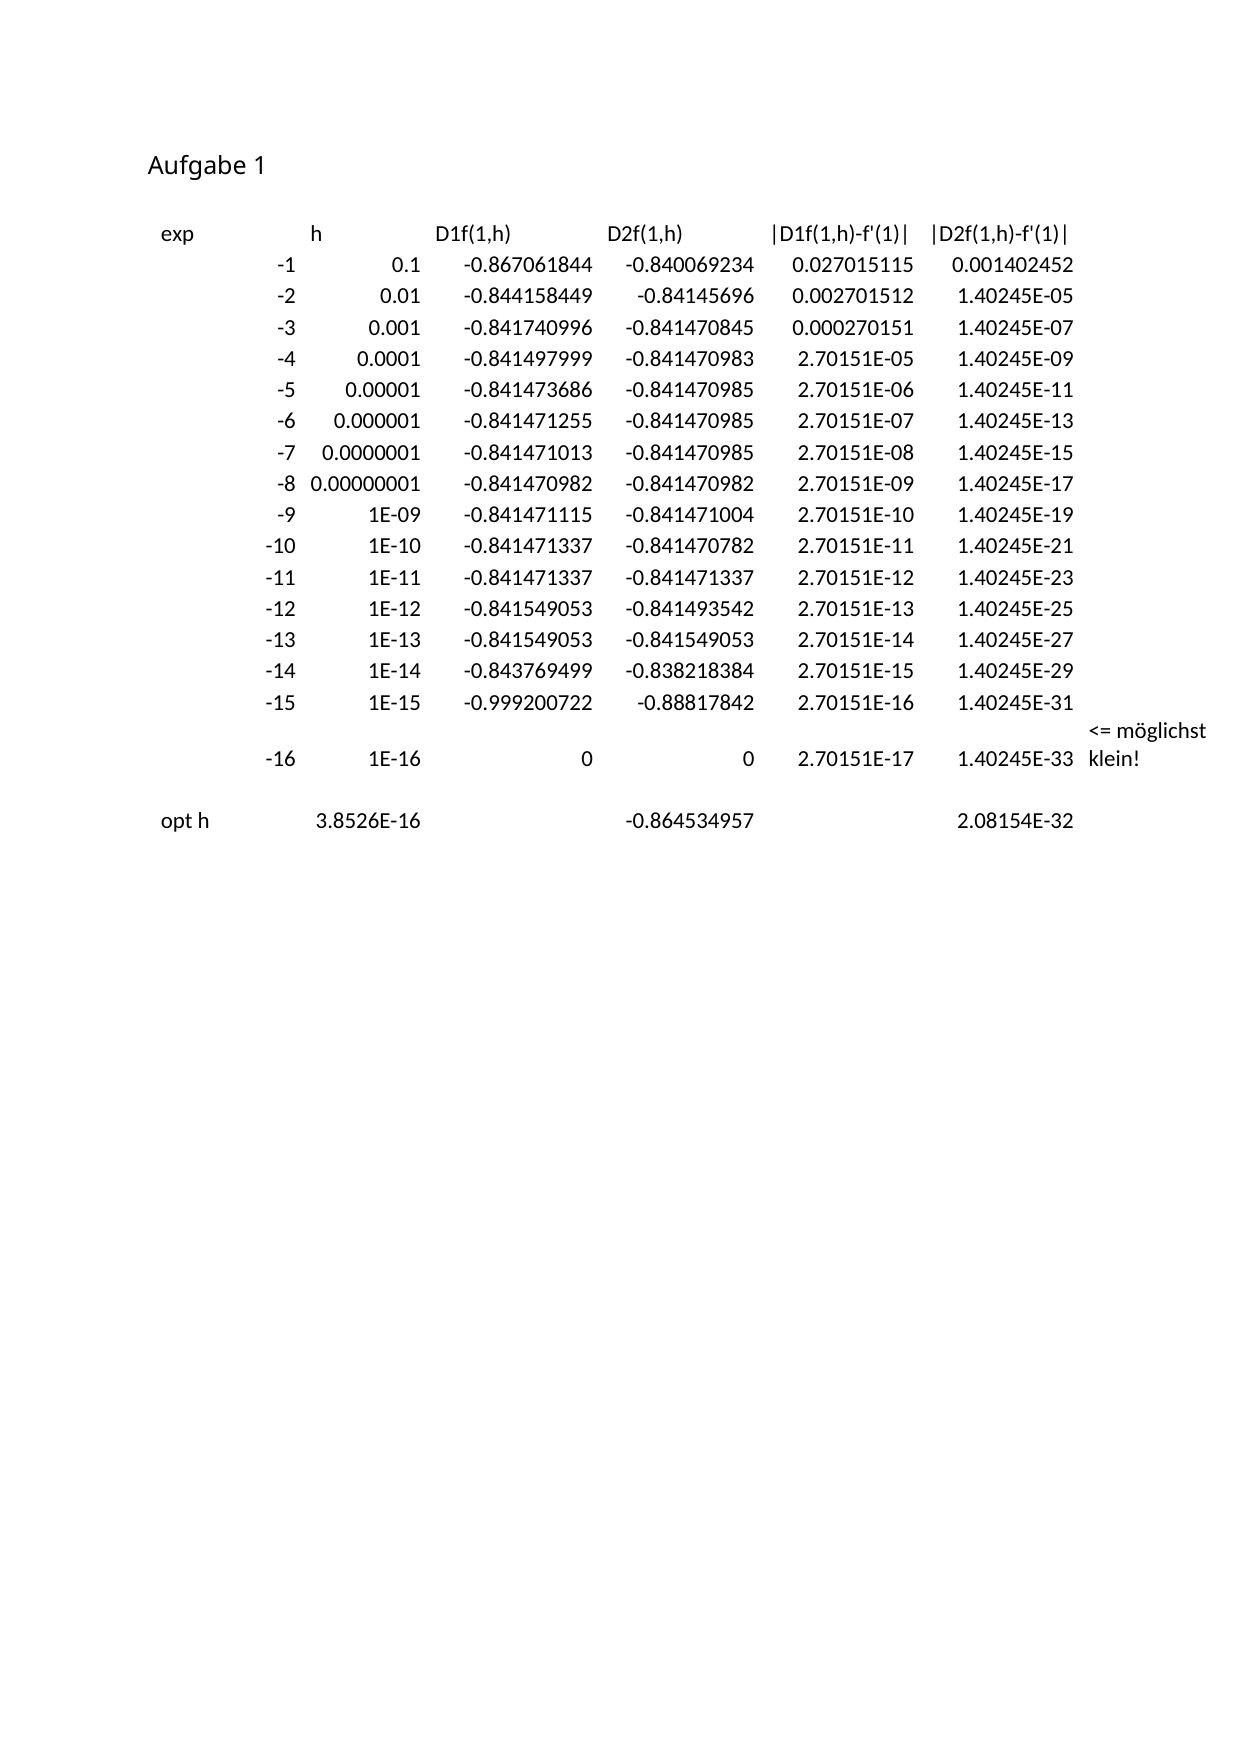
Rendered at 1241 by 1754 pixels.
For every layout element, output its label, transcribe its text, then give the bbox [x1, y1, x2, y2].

table_cell 1E-13 [303, 622, 428, 653]
table_cell -0.841470985 [600, 403, 762, 434]
table_cell 2.70151E-08 [762, 435, 921, 466]
table_cell -0.841471337 [428, 560, 600, 591]
table_cell 0.002701512 [762, 278, 921, 309]
table_cell -0.840069234 [600, 247, 762, 278]
table_cell [1081, 653, 1240, 684]
table_cell 2.08154E-32 [921, 803, 1081, 834]
table_cell -4 [153, 341, 303, 372]
table_cell 2.70151E-05 [762, 341, 921, 372]
table_cell 1.40245E-05 [921, 278, 1081, 309]
table_cell -1 [153, 247, 303, 278]
table_cell 1.40245E-23 [921, 560, 1081, 591]
table_cell [921, 772, 1081, 803]
table_cell [428, 772, 600, 803]
table_cell 1E-10 [303, 528, 428, 559]
table_cell 1.40245E-29 [921, 653, 1081, 684]
table_cell [1081, 622, 1240, 653]
table_cell 0.01 [303, 278, 428, 309]
table_cell -0.84145696 [600, 278, 762, 309]
table_cell -0.841740996 [428, 310, 600, 341]
table_cell -0.841497999 [428, 341, 600, 372]
table_cell 1.40245E-19 [921, 497, 1081, 528]
table_cell [1081, 497, 1240, 528]
table_cell 1E-11 [303, 560, 428, 591]
table_cell 1.40245E-11 [921, 372, 1081, 403]
table_cell [153, 772, 303, 803]
table_cell 0.001 [303, 310, 428, 341]
table_cell -16 [153, 716, 303, 772]
table_cell -0.841493542 [600, 591, 762, 622]
text Aufgabe 1 [148, 148, 1093, 182]
table_cell [1081, 466, 1240, 497]
table_cell 0 [600, 716, 762, 772]
table_cell -0.841470845 [600, 310, 762, 341]
table_cell -0.841470782 [600, 528, 762, 559]
table_cell 2.70151E-09 [762, 466, 921, 497]
table_cell [762, 772, 921, 803]
table_cell 1.40245E-33 [921, 716, 1081, 772]
table_cell 1.40245E-13 [921, 403, 1081, 434]
table_header |D1f(1,h)-f'(1)| [762, 216, 921, 247]
table_cell 1E-09 [303, 497, 428, 528]
table_cell 0.000270151 [762, 310, 921, 341]
table_cell [762, 803, 921, 834]
table_cell 2.70151E-12 [762, 560, 921, 591]
table_cell -0.841471013 [428, 435, 600, 466]
table_cell 2.70151E-06 [762, 372, 921, 403]
table_cell [303, 772, 428, 803]
table_cell [428, 803, 600, 834]
table_cell -8 [153, 466, 303, 497]
table_cell 3.8526E-16 [303, 803, 428, 834]
table_cell 2.70151E-07 [762, 403, 921, 434]
table_cell -0.841549053 [600, 622, 762, 653]
table_cell [1081, 591, 1240, 622]
table_cell 0.000001 [303, 403, 428, 434]
table_cell 0.00001 [303, 372, 428, 403]
table_cell [1081, 403, 1240, 434]
table_cell 0.00000001 [303, 466, 428, 497]
table_cell opt h [153, 803, 303, 834]
table_cell 2.70151E-13 [762, 591, 921, 622]
table_cell -0.841473686 [428, 372, 600, 403]
table_cell [1081, 247, 1240, 278]
table_cell [1081, 341, 1240, 372]
table_header D1f(1,h) [428, 216, 600, 247]
table_header D2f(1,h) [600, 216, 762, 247]
table_cell 1.40245E-27 [921, 622, 1081, 653]
table_cell 2.70151E-10 [762, 497, 921, 528]
table_cell -9 [153, 497, 303, 528]
table_cell 0.027015115 [762, 247, 921, 278]
table_cell -2 [153, 278, 303, 309]
table_cell 2.70151E-14 [762, 622, 921, 653]
table_cell 1.40245E-07 [921, 310, 1081, 341]
table_cell [1081, 685, 1240, 716]
table_cell -0.841549053 [428, 591, 600, 622]
table_cell -7 [153, 435, 303, 466]
table_cell -0.841471255 [428, 403, 600, 434]
table_cell 2.70151E-11 [762, 528, 921, 559]
table_cell 1.40245E-17 [921, 466, 1081, 497]
table_cell -0.88817842 [600, 685, 762, 716]
table_cell [1081, 772, 1240, 803]
table_cell -0.841471337 [600, 560, 762, 591]
table_cell -0.841470983 [600, 341, 762, 372]
table_cell 1E-14 [303, 653, 428, 684]
table_cell -0.841470985 [600, 372, 762, 403]
table_cell 1.40245E-15 [921, 435, 1081, 466]
table_cell 1E-12 [303, 591, 428, 622]
table_cell -0.864534957 [600, 803, 762, 834]
table_cell -5 [153, 372, 303, 403]
table_cell [1081, 435, 1240, 466]
table_cell -3 [153, 310, 303, 341]
table_header h [303, 216, 428, 247]
table_cell [1081, 803, 1240, 834]
table_cell -14 [153, 653, 303, 684]
table_cell [1081, 528, 1240, 559]
table_cell 1.40245E-31 [921, 685, 1081, 716]
table_header [1081, 216, 1240, 247]
table_cell -11 [153, 560, 303, 591]
table_cell 0 [428, 716, 600, 772]
table_cell 1.40245E-21 [921, 528, 1081, 559]
table_cell 1.40245E-09 [921, 341, 1081, 372]
table_cell -10 [153, 528, 303, 559]
table_cell -6 [153, 403, 303, 434]
table_header |D2f(1,h)-f'(1)| [921, 216, 1081, 247]
table_cell -0.843769499 [428, 653, 600, 684]
table_cell -0.841470982 [600, 466, 762, 497]
table_cell -0.867061844 [428, 247, 600, 278]
table_cell 1E-15 [303, 685, 428, 716]
table_cell 1.40245E-25 [921, 591, 1081, 622]
table_cell [600, 772, 762, 803]
table_cell -12 [153, 591, 303, 622]
table_cell -0.841471337 [428, 528, 600, 559]
table_cell -13 [153, 622, 303, 653]
table_cell <= möglichst klein! [1081, 716, 1240, 772]
table_cell 0.001402452 [921, 247, 1081, 278]
table_cell [1081, 278, 1240, 309]
table_header exp [153, 216, 303, 247]
table_cell [1081, 310, 1240, 341]
table_cell -15 [153, 685, 303, 716]
table_cell -0.838218384 [600, 653, 762, 684]
table_cell 2.70151E-17 [762, 716, 921, 772]
table_cell -0.841470985 [600, 435, 762, 466]
table_cell 2.70151E-16 [762, 685, 921, 716]
table_cell -0.841470982 [428, 466, 600, 497]
table_cell 0.0001 [303, 341, 428, 372]
table_cell -0.841549053 [428, 622, 600, 653]
table_cell -0.841471115 [428, 497, 600, 528]
table_cell 0.1 [303, 247, 428, 278]
table_cell [1081, 560, 1240, 591]
table_cell 1E-16 [303, 716, 428, 772]
table_cell 0.0000001 [303, 435, 428, 466]
table_cell -0.999200722 [428, 685, 600, 716]
table_cell -0.841471004 [600, 497, 762, 528]
table_cell -0.844158449 [428, 278, 600, 309]
table_cell 2.70151E-15 [762, 653, 921, 684]
table_cell [1081, 372, 1240, 403]
